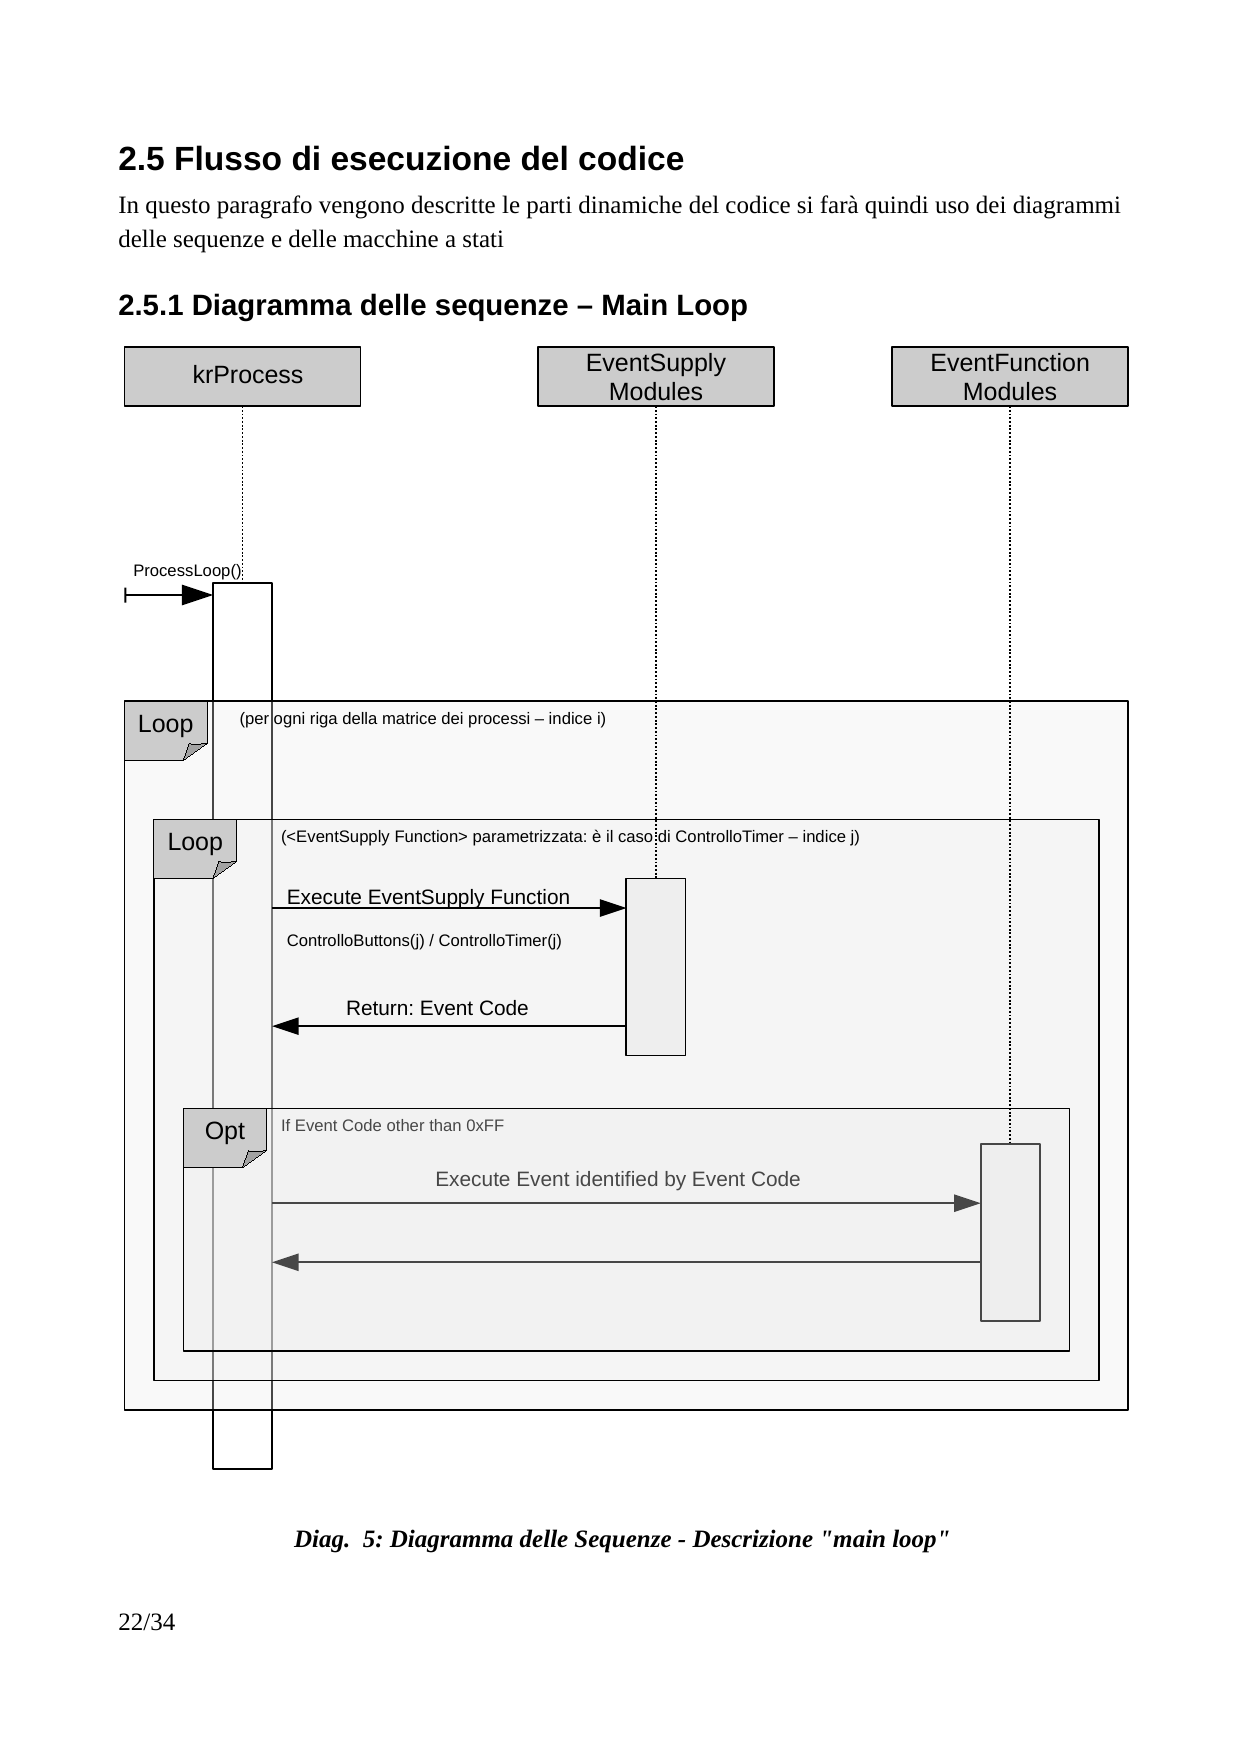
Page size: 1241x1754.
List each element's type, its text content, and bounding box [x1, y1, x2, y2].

text In questo paragrafo vengono descritte le parti dinamiche del codice si farà quindi uso dei diagrammi delle sequenze e delle macchine a stati [118, 190, 1122, 253]
subtitle 2.5.1 Diagramma delle sequenze – Main Loop [118, 288, 1122, 322]
text Diag. 5: Diagramma delle Sequenze - Descrizione "main loop" [118, 1524, 1129, 1552]
subtitle 2.5 Flusso di esecuzione del codice [118, 139, 1122, 178]
